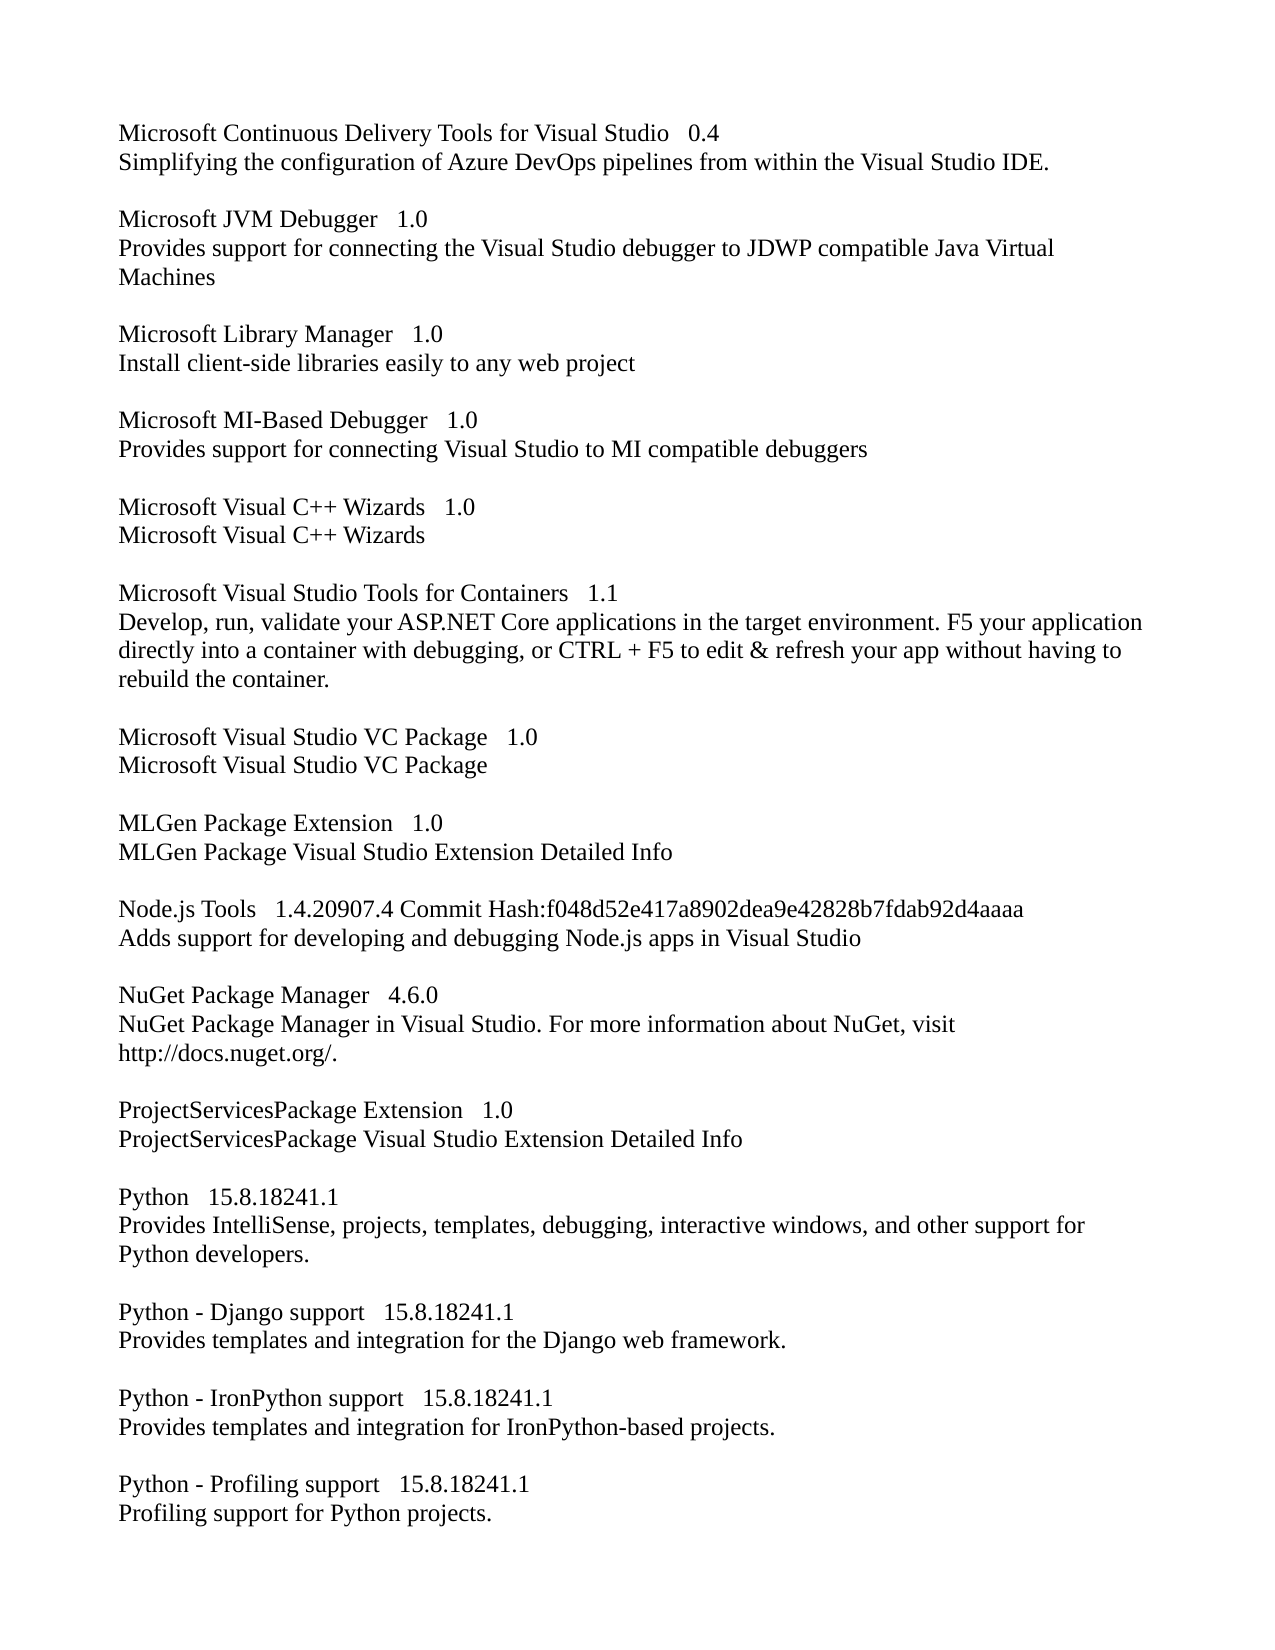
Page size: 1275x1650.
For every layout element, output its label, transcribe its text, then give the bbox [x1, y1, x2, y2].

text Adds support for developing and debugging Node.js apps in Visual Studio [118, 923, 1157, 952]
text Provides support for connecting Visual Studio to MI compatible debuggers [118, 434, 1157, 463]
text Develop, run, validate your ASP.NET Core applications in the target environment. F5 your application directly into a container with debugging, or CTRL + F5 to edit & refresh your app without having to rebuild the container. [118, 607, 1157, 693]
text Microsoft MI-Based Debugger 1.0 [118, 406, 1157, 434]
text Microsoft Continuous Delivery Tools for Visual Studio 0.4 [118, 118, 1157, 147]
text Microsoft Visual Studio VC Package [118, 751, 1157, 779]
text ProjectServicesPackage Extension 1.0 [118, 1096, 1157, 1124]
text Install client-side libraries easily to any web project [118, 348, 1157, 377]
text Python - IronPython support 15.8.18241.1 [118, 1383, 1157, 1412]
text MLGen Package Extension 1.0 [118, 808, 1157, 837]
text Microsoft Library Manager 1.0 [118, 319, 1157, 348]
text Microsoft Visual C++ Wizards [118, 521, 1157, 549]
text Python - Profiling support 15.8.18241.1 [118, 1469, 1157, 1498]
text Python - Django support 15.8.18241.1 [118, 1297, 1157, 1326]
text Node.js Tools 1.4.20907.4 Commit Hash:f048d52e417a8902dea9e42828b7fdab92d4aaaa [118, 894, 1157, 923]
text NuGet Package Manager in Visual Studio. For more information about NuGet, visit http://docs.nuget.org/. [118, 1009, 1157, 1067]
text NuGet Package Manager 4.6.0 [118, 981, 1157, 1009]
text Microsoft JVM Debugger 1.0 [118, 204, 1157, 233]
text Profiling support for Python projects. [118, 1498, 1157, 1527]
text Simplifying the configuration of Azure DevOps pipelines from within the Visual Studio IDE. [118, 147, 1157, 176]
text MLGen Package Visual Studio Extension Detailed Info [118, 837, 1157, 866]
text Microsoft Visual C++ Wizards 1.0 [118, 492, 1157, 521]
text Microsoft Visual Studio Tools for Containers 1.1 [118, 578, 1157, 607]
text Provides support for connecting the Visual Studio debugger to JDWP compatible Java Virtual Machines [118, 233, 1157, 291]
text Provides templates and integration for the Django web framework. [118, 1326, 1157, 1354]
text ProjectServicesPackage Visual Studio Extension Detailed Info [118, 1124, 1157, 1153]
text Provides IntelliSense, projects, templates, debugging, interactive windows, and other support for Python developers. [118, 1211, 1157, 1268]
text Python 15.8.18241.1 [118, 1182, 1157, 1211]
text Provides templates and integration for IronPython-based projects. [118, 1412, 1157, 1441]
text Microsoft Visual Studio VC Package 1.0 [118, 722, 1157, 751]
